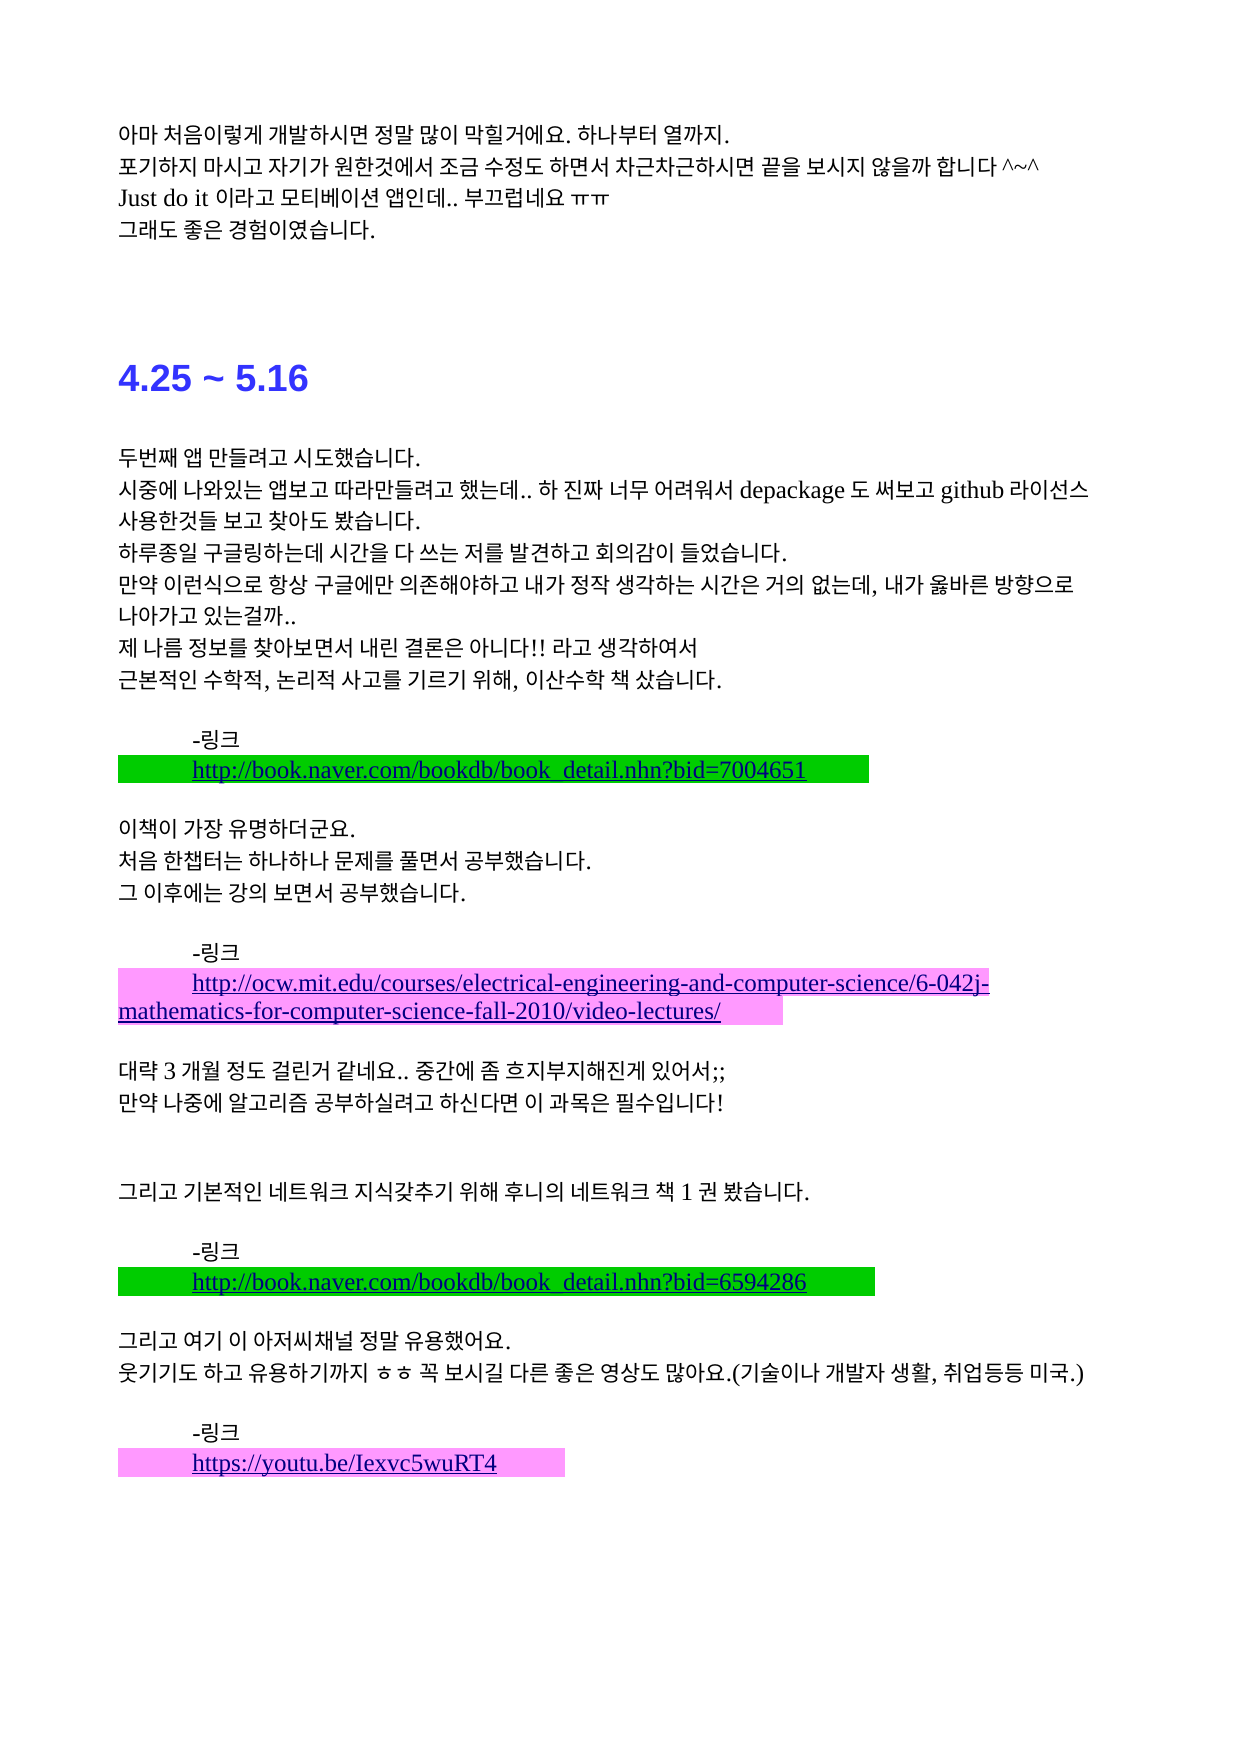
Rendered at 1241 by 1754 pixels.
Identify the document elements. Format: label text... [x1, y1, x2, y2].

text 대략 3개월 정도 걸린거 같네요.. 중간에 좀 흐지부지해진게 있어서;; [118, 1054, 1122, 1086]
text 만약 이런식으로 항상 구글에만 의존해야하고 내가 정작 생각하는 시간은 거의 없는데, 내가 옳바른 방향으로 나아가고 있는걸까.. [118, 568, 1122, 631]
text 아마 처음이렇게 개발하시면 정말 많이 막힐거에요. 하나부터 열까지. [118, 118, 1122, 150]
text 그 이후에는 강의 보면서 공부했습니다. [118, 876, 1122, 907]
text 포기하지 마시고 자기가 원한것에서 조금 수정도 하면서 차근차근하시면 끝을 보시지 않을까 합니다 ^~^ [118, 150, 1122, 181]
text 그래도 좋은 경험이였습니다. [118, 213, 1122, 245]
text -링크 [118, 936, 1122, 968]
text Just do it 이라고 모티베이션 앱인데.. 부끄럽네요 ㅠㅠ [118, 181, 1122, 213]
text http://ocw.mit.edu/courses/electrical-engineering-and-computer-science/6-042j-mathematics-for-computer-science-fall-2010/video-lectures/ [118, 968, 1122, 1025]
text -링크 [118, 1235, 1122, 1267]
text 웃기기도 하고 유용하기까지 ㅎㅎ 꼭 보시길 다른 좋은 영상도 많아요.(기술이나 개발자 생활, 취업등등 미국.) [118, 1356, 1122, 1388]
subtitle 4.25 ~ 5.16 [118, 356, 1122, 400]
text 만약 나중에 알고리즘 공부하실려고 하신다면 이 과목은 필수입니다! [118, 1086, 1122, 1117]
text 두번째 앱 만들려고 시도했습니다. [118, 441, 1122, 473]
text https://youtu.be/Iexvc5wuRT4 [118, 1448, 1122, 1477]
text 이책이 가장 유명하더군요. [118, 812, 1122, 844]
text 처음 한챕터는 하나하나 문제를 풀면서 공부했습니다. [118, 844, 1122, 876]
text http://book.naver.com/bookdb/book_detail.nhn?bid=6594286 [118, 1267, 1122, 1296]
text 근본적인 수학적, 논리적 사고를 기르기 위해, 이산수학 책 샀습니다. [118, 663, 1122, 694]
text -링크 [118, 1416, 1122, 1448]
text 하루종일 구글링하는데 시간을 다 쓰는 저를 발견하고 회의감이 들었습니다. [118, 536, 1122, 568]
text 시중에 나와있는 앱보고 따라만들려고 했는데.. 하 진짜 너무 어려워서 depackage도 써보고 github라이선스 사용한것들 보고 찾아도 봤습니다. [118, 473, 1122, 536]
text http://book.naver.com/bookdb/book_detail.nhn?bid=7004651 [118, 755, 1122, 783]
text 그리고 기본적인 네트워크 지식갖추기 위해 후니의 네트워크 책 1권 봤습니다. [118, 1175, 1122, 1206]
text 그리고 여기 이 아저씨채널 정말 유용했어요. [118, 1324, 1122, 1356]
text -링크 [118, 723, 1122, 755]
text 제 나름 정보를 찾아보면서 내린 결론은 아니다!! 라고 생각하여서 [118, 631, 1122, 663]
